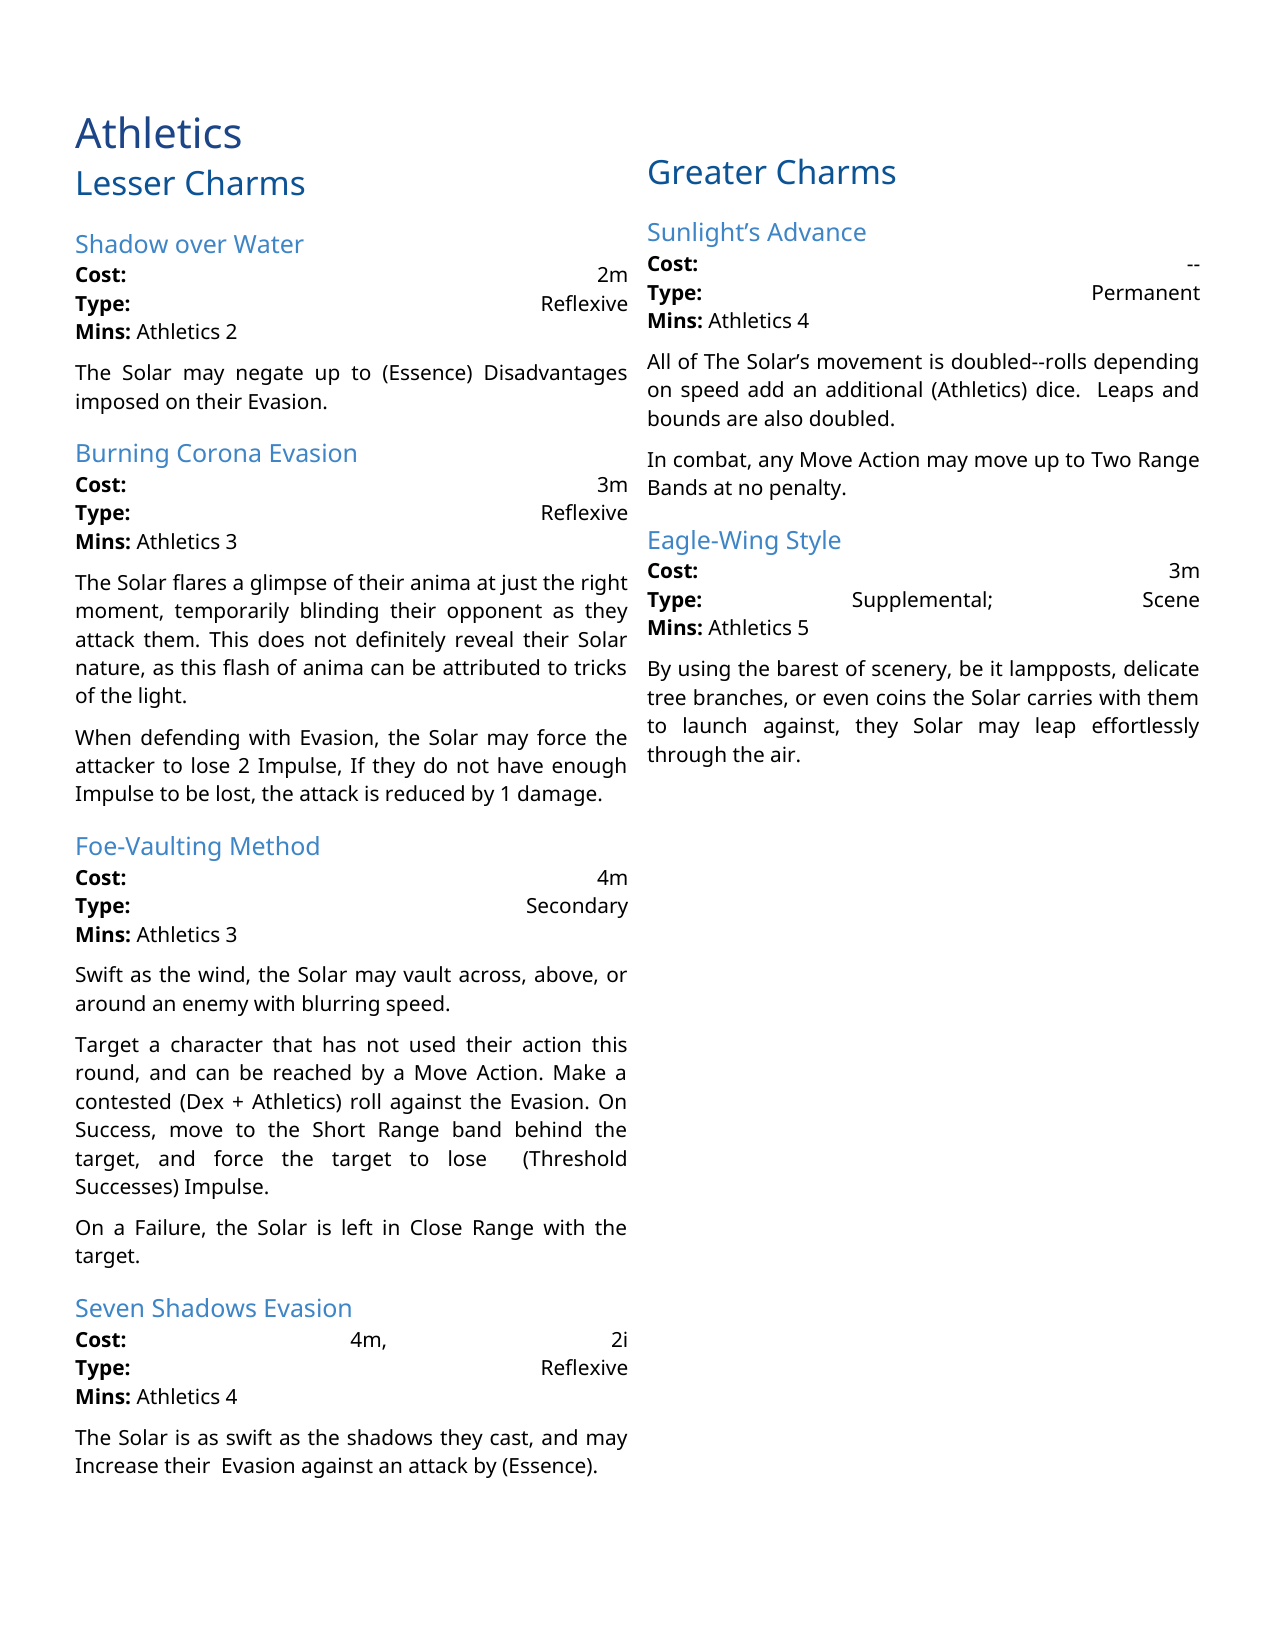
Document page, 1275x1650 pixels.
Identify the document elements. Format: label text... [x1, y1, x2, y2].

text Cost: 3m Type: Reflexive Mins: Athletics 3 [75, 470, 628, 555]
text Cost: 4m Type: Secondary Mins: Athletics 3 [75, 863, 628, 948]
subtitle Burning Corona Evasion [75, 436, 628, 470]
subtitle Athletics [75, 103, 628, 160]
subtitle Foe-Vaulting Method [75, 829, 628, 863]
subtitle Seven Shadows Evasion [75, 1291, 628, 1325]
text All of The Solar’s movement is doubled--rolls depending on speed add an additional (Athletics) dice. Leaps and bounds are also doubled. [647, 347, 1200, 432]
text By using the barest of scenery, be it lampposts, delicate tree branches, or even coins the Solar carries with them to launch against, they Solar may leap effortlessly through the air. [647, 654, 1200, 768]
text Cost: 3m Type: Supplemental; Scene Mins: Athletics 5 [647, 557, 1200, 642]
text Cost: -- Type: Permanent Mins: Athletics 4 [647, 249, 1200, 334]
subtitle Shadow over Water [75, 226, 628, 261]
text Cost: 4m, 2i Type: Reflexive Mins: Athletics 4 [75, 1325, 628, 1410]
text In combat, any Move Action may move up to Two Range Bands at no penalty. [647, 445, 1200, 502]
subtitle Eagle-Wing Style [647, 522, 1200, 557]
text The Solar flares a glimpse of their anima at just the right moment, temporarily blinding their opponent as they attack them. This does not definitely reveal their Solar nature, as this flash of anima can be attributed to tricks of the light. [75, 568, 628, 710]
subtitle Sunlight’s Advance [647, 215, 1200, 249]
text The Solar is as swift as the shadows they cast, and may Increase their Evasion against an attack by (Essence). [75, 1423, 628, 1479]
text The Solar may negate up to (Essence) Disadvantages imposed on their Evasion. [75, 358, 628, 415]
text On a Failure, the Solar is left in Close Range with the target. [75, 1213, 628, 1270]
text Cost: 2m Type: Reflexive Mins: Athletics 2 [75, 261, 628, 346]
text When defending with Evasion, the Solar may force the attacker to lose 2 Impulse, If they do not have enough Impulse to be lost, the attack is reduced by 1 damage. [75, 723, 628, 808]
subtitle Greater Charms [647, 149, 1200, 194]
text Target a character that has not used their action this round, and can be reached by a Move Action. Make a contested (Dex + Athletics) roll against the Evasion. On Success, move to the Short Range band behind the target, and force the target to lose (Threshold Successes) Impulse. [75, 1030, 628, 1201]
subtitle Lesser Charms [75, 160, 628, 206]
text Swift as the wind, the Solar may vault across, above, or around an enemy with blurring speed. [75, 961, 628, 1017]
